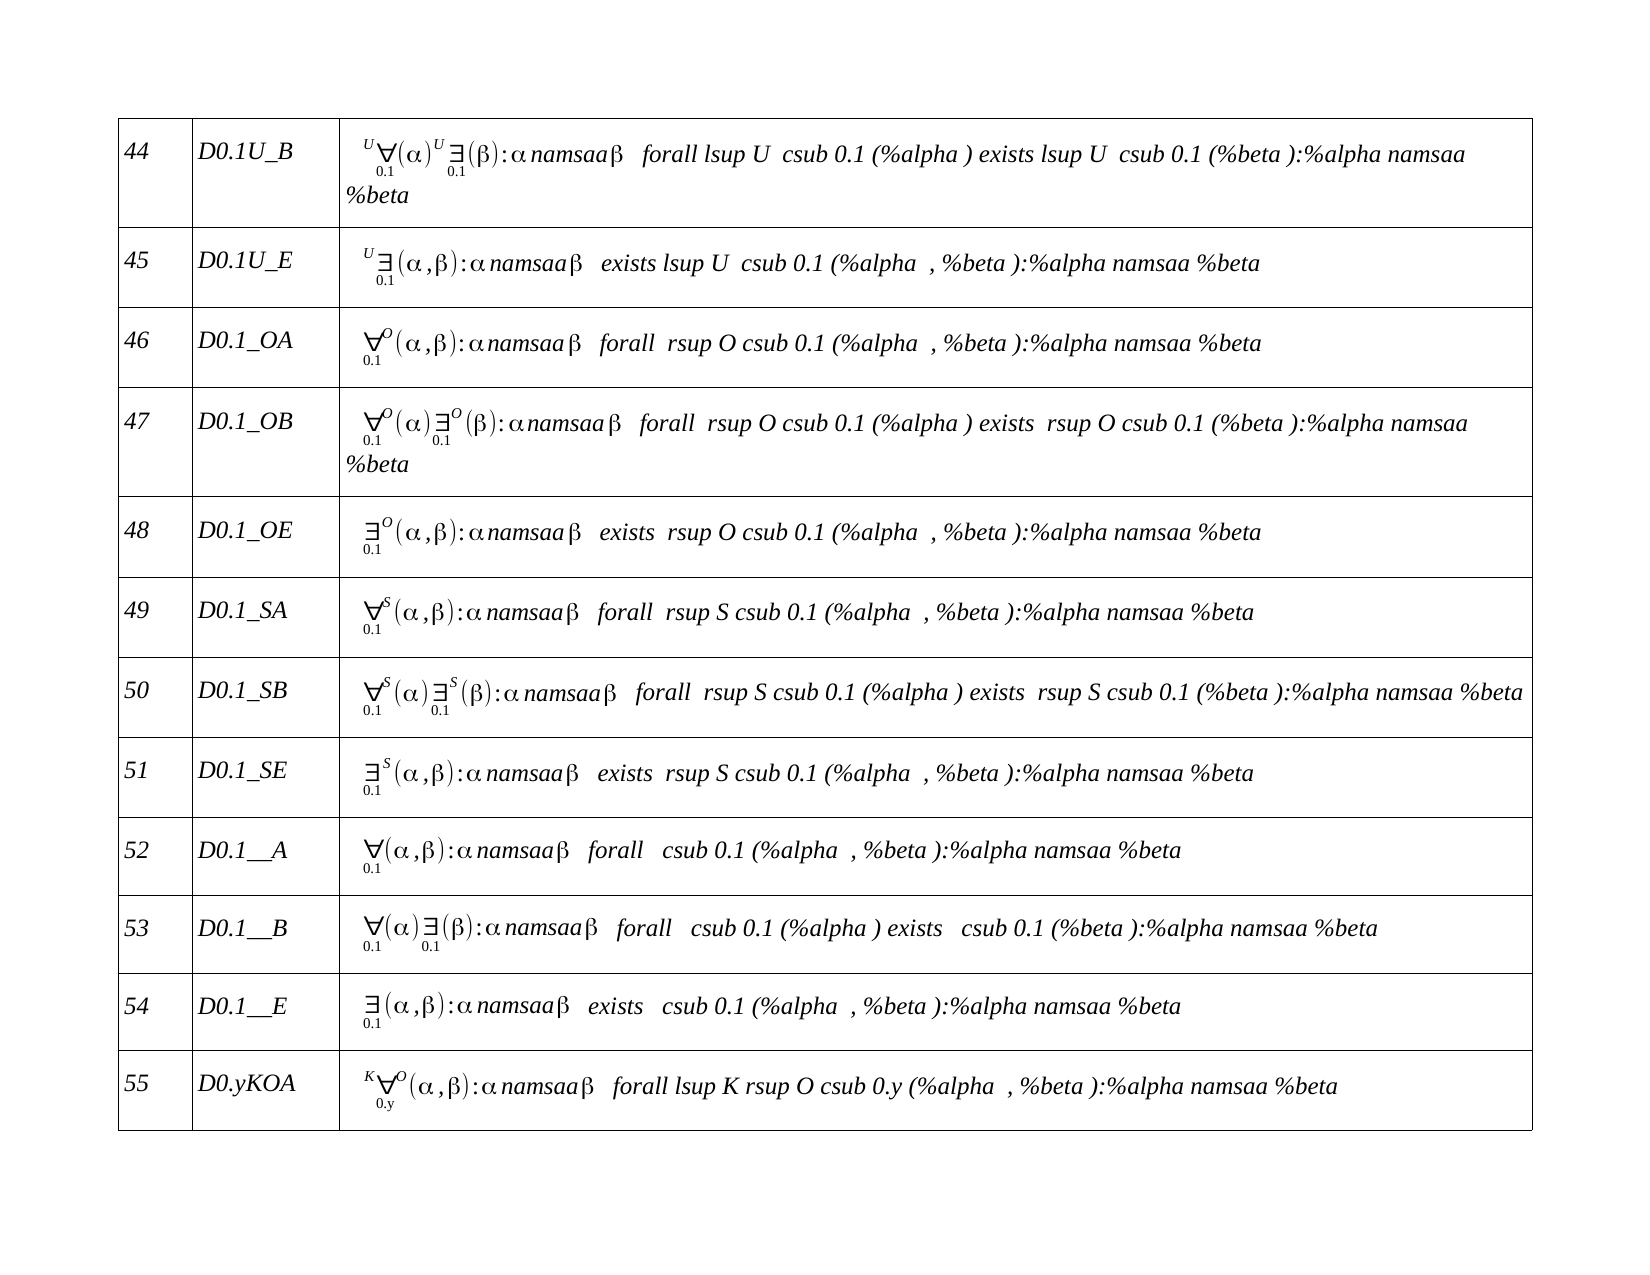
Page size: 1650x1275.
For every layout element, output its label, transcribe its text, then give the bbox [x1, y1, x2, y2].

table_cell 52 [119, 818, 192, 895]
table_cell exists rsup S csub 0.1 (%alpha , %beta ):%alpha namsaa %beta [340, 738, 1532, 817]
table_cell forall lsup K rsup O csub 0.y (%alpha , %beta ):%alpha namsaa %beta [340, 1051, 1532, 1130]
table_cell D0.1U_E [193, 228, 339, 307]
table_cell 48 [119, 497, 192, 577]
table_cell D0.1_SA [193, 578, 339, 657]
table_cell D0.1__B [193, 896, 339, 972]
table_cell forall csub 0.1 (%alpha ) exists csub 0.1 (%beta ):%alpha namsaa %beta [340, 896, 1532, 972]
table_cell 44 [119, 119, 192, 227]
table_cell forall csub 0.1 (%alpha , %beta ):%alpha namsaa %beta [340, 818, 1532, 895]
table_cell forall rsup S csub 0.1 (%alpha , %beta ):%alpha namsaa %beta [340, 578, 1532, 657]
table_cell exists rsup O csub 0.1 (%alpha , %beta ):%alpha namsaa %beta [340, 497, 1532, 577]
table_cell 49 [119, 578, 192, 657]
table_cell 53 [119, 896, 192, 972]
table_cell D0.1_OE [193, 497, 339, 577]
table_cell 51 [119, 738, 192, 817]
table_cell forall lsup U csub 0.1 (%alpha ) exists lsup U csub 0.1 (%beta ):%alpha namsaa %beta [340, 119, 1532, 227]
table_cell D0.1_SE [193, 738, 339, 817]
table_cell 54 [119, 974, 192, 1050]
table_cell forall rsup S csub 0.1 (%alpha ) exists rsup S csub 0.1 (%beta ):%alpha namsaa %beta [340, 658, 1532, 737]
table_cell forall rsup O csub 0.1 (%alpha ) exists rsup O csub 0.1 (%beta ):%alpha namsaa %beta [340, 388, 1532, 496]
table_cell 46 [119, 308, 192, 387]
table_cell 55 [119, 1051, 192, 1130]
table_cell D0.1_SB [193, 658, 339, 737]
table_cell D0.1_OA [193, 308, 339, 387]
table_cell D0.1_OB [193, 388, 339, 496]
table_cell 50 [119, 658, 192, 737]
table_cell D0.yKOA [193, 1051, 339, 1130]
table_cell forall rsup O csub 0.1 (%alpha , %beta ):%alpha namsaa %beta [340, 308, 1532, 387]
table_cell 45 [119, 228, 192, 307]
table_cell 47 [119, 388, 192, 496]
table_cell D0.1__E [193, 974, 339, 1050]
table_cell D0.1U_B [193, 119, 339, 227]
table_cell D0.1__A [193, 818, 339, 895]
table_cell exists lsup U csub 0.1 (%alpha , %beta ):%alpha namsaa %beta [340, 228, 1532, 307]
table_cell exists csub 0.1 (%alpha , %beta ):%alpha namsaa %beta [340, 974, 1532, 1050]
